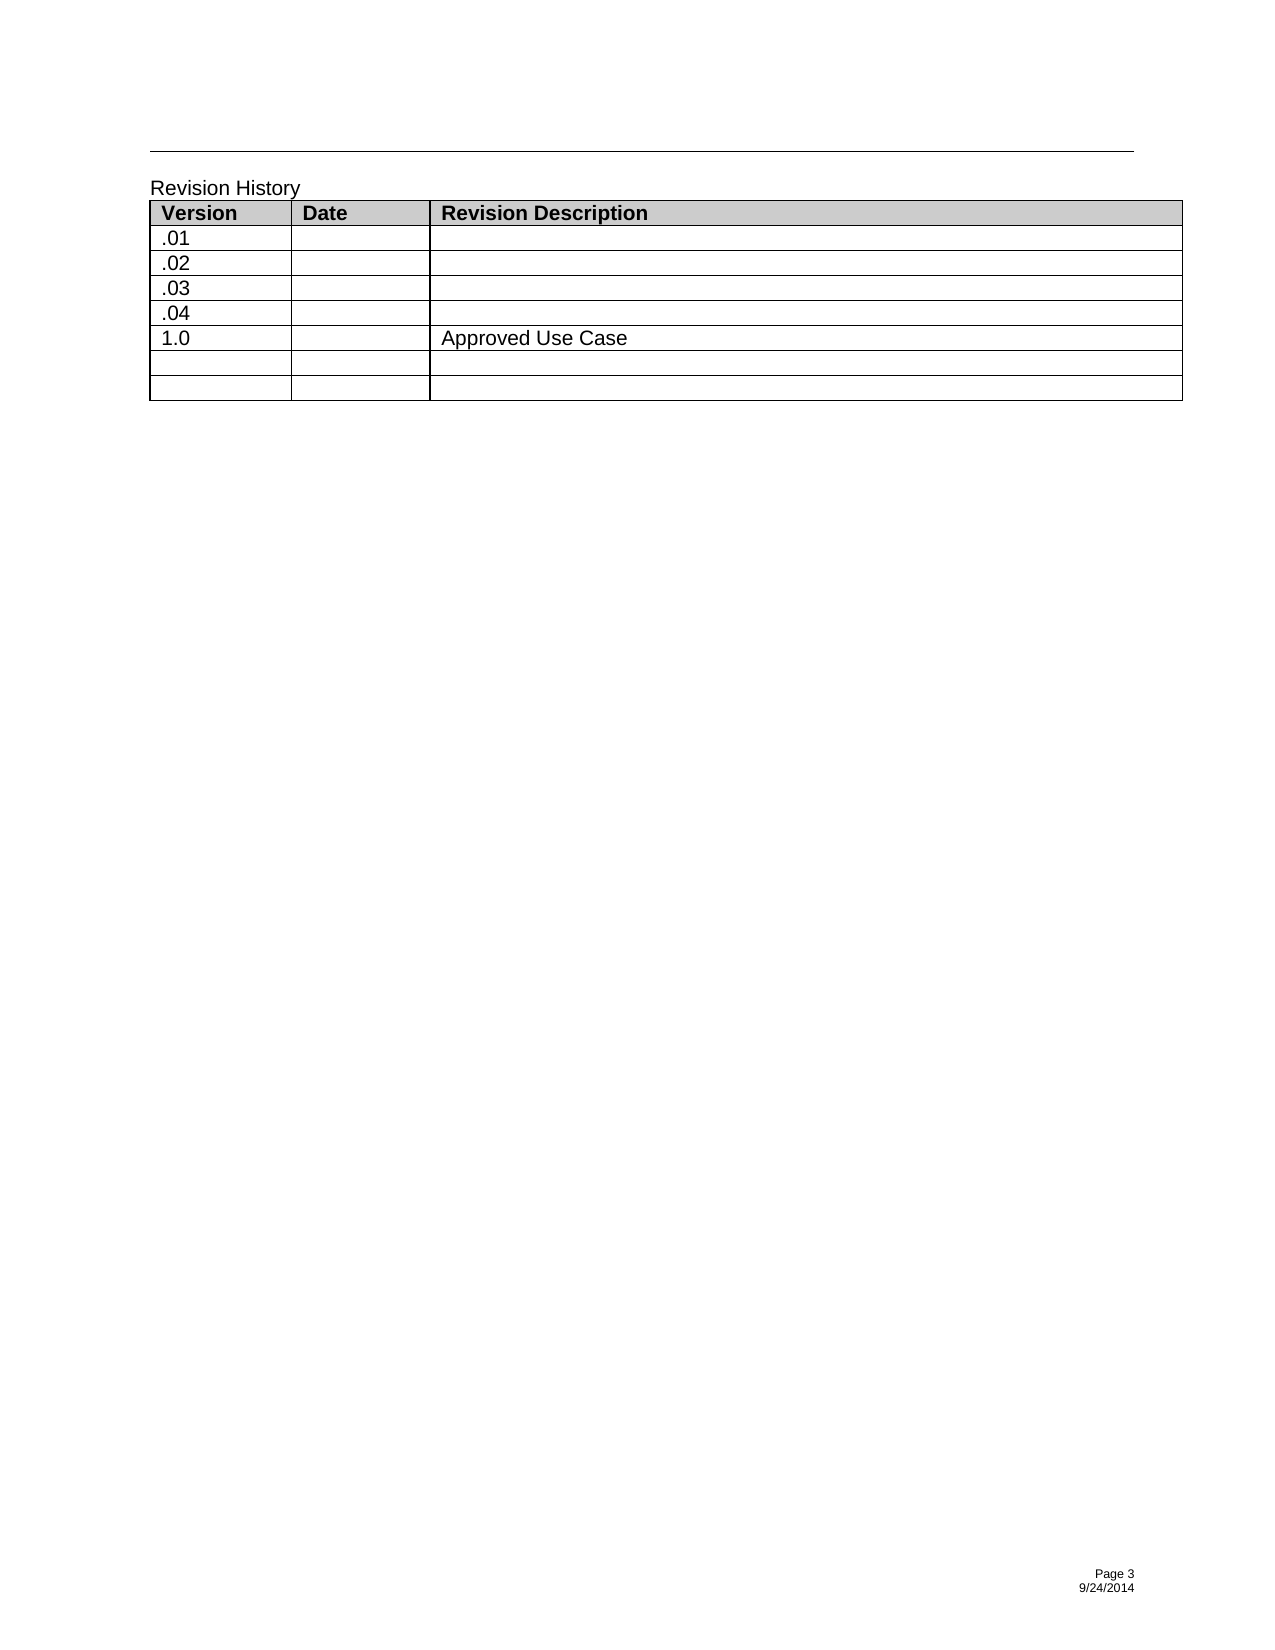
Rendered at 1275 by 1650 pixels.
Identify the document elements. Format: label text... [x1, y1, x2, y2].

table_cell Approved Use Case [431, 326, 1182, 350]
table_cell [431, 376, 1182, 400]
table_cell .03 [151, 276, 291, 300]
table_cell [431, 301, 1182, 325]
table_header Date [292, 201, 429, 225]
table_cell [292, 276, 429, 300]
table_cell [292, 251, 429, 275]
table_cell [151, 351, 291, 375]
table_cell [431, 351, 1182, 375]
table_header Version [151, 201, 291, 225]
table_cell [292, 301, 429, 325]
text Revision History [150, 176, 1134, 200]
table_cell [292, 351, 429, 375]
table_cell [431, 276, 1182, 300]
table_cell .04 [151, 301, 291, 325]
table_cell .02 [151, 251, 291, 275]
table_cell [151, 376, 291, 400]
table_cell [292, 326, 429, 350]
table_cell [292, 376, 429, 400]
table_cell [431, 251, 1182, 275]
table_cell [292, 226, 429, 250]
table_cell .01 [151, 226, 291, 250]
table_cell [431, 226, 1182, 250]
table_header Revision Description [431, 201, 1182, 225]
table_cell 1.0 [151, 326, 291, 350]
